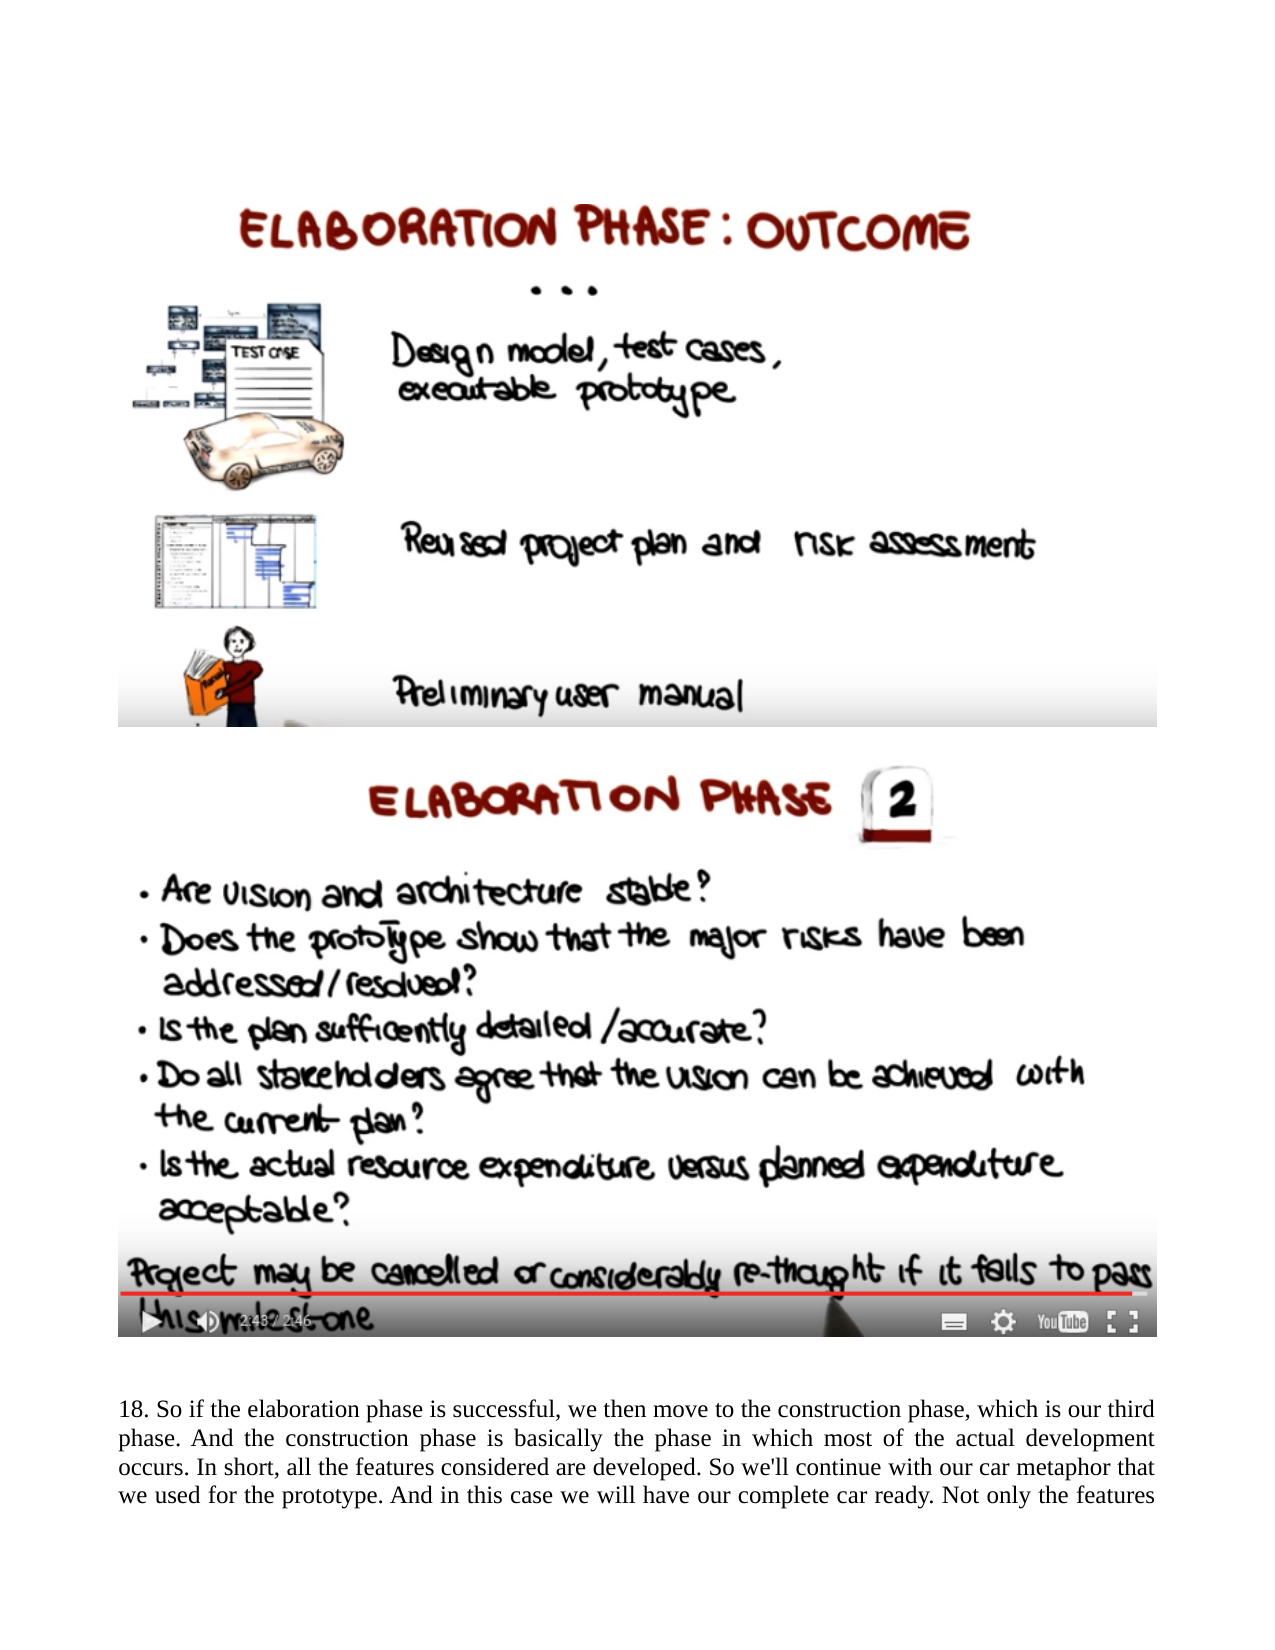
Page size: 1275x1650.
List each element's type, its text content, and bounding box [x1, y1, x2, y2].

picture [118, 204, 1157, 727]
picture [118, 755, 1157, 1337]
text 18. So if the elaboration phase is successful, we then move to the construction phase, which is our third phase. And the construction phase is basically the phase in which most of the actual development occurs. In short, all the features considered are developed. So we'll continue with our car metaphor that we used for the prototype. And in this case we will have our complete car ready. Not only the features [118, 1394, 1157, 1509]
